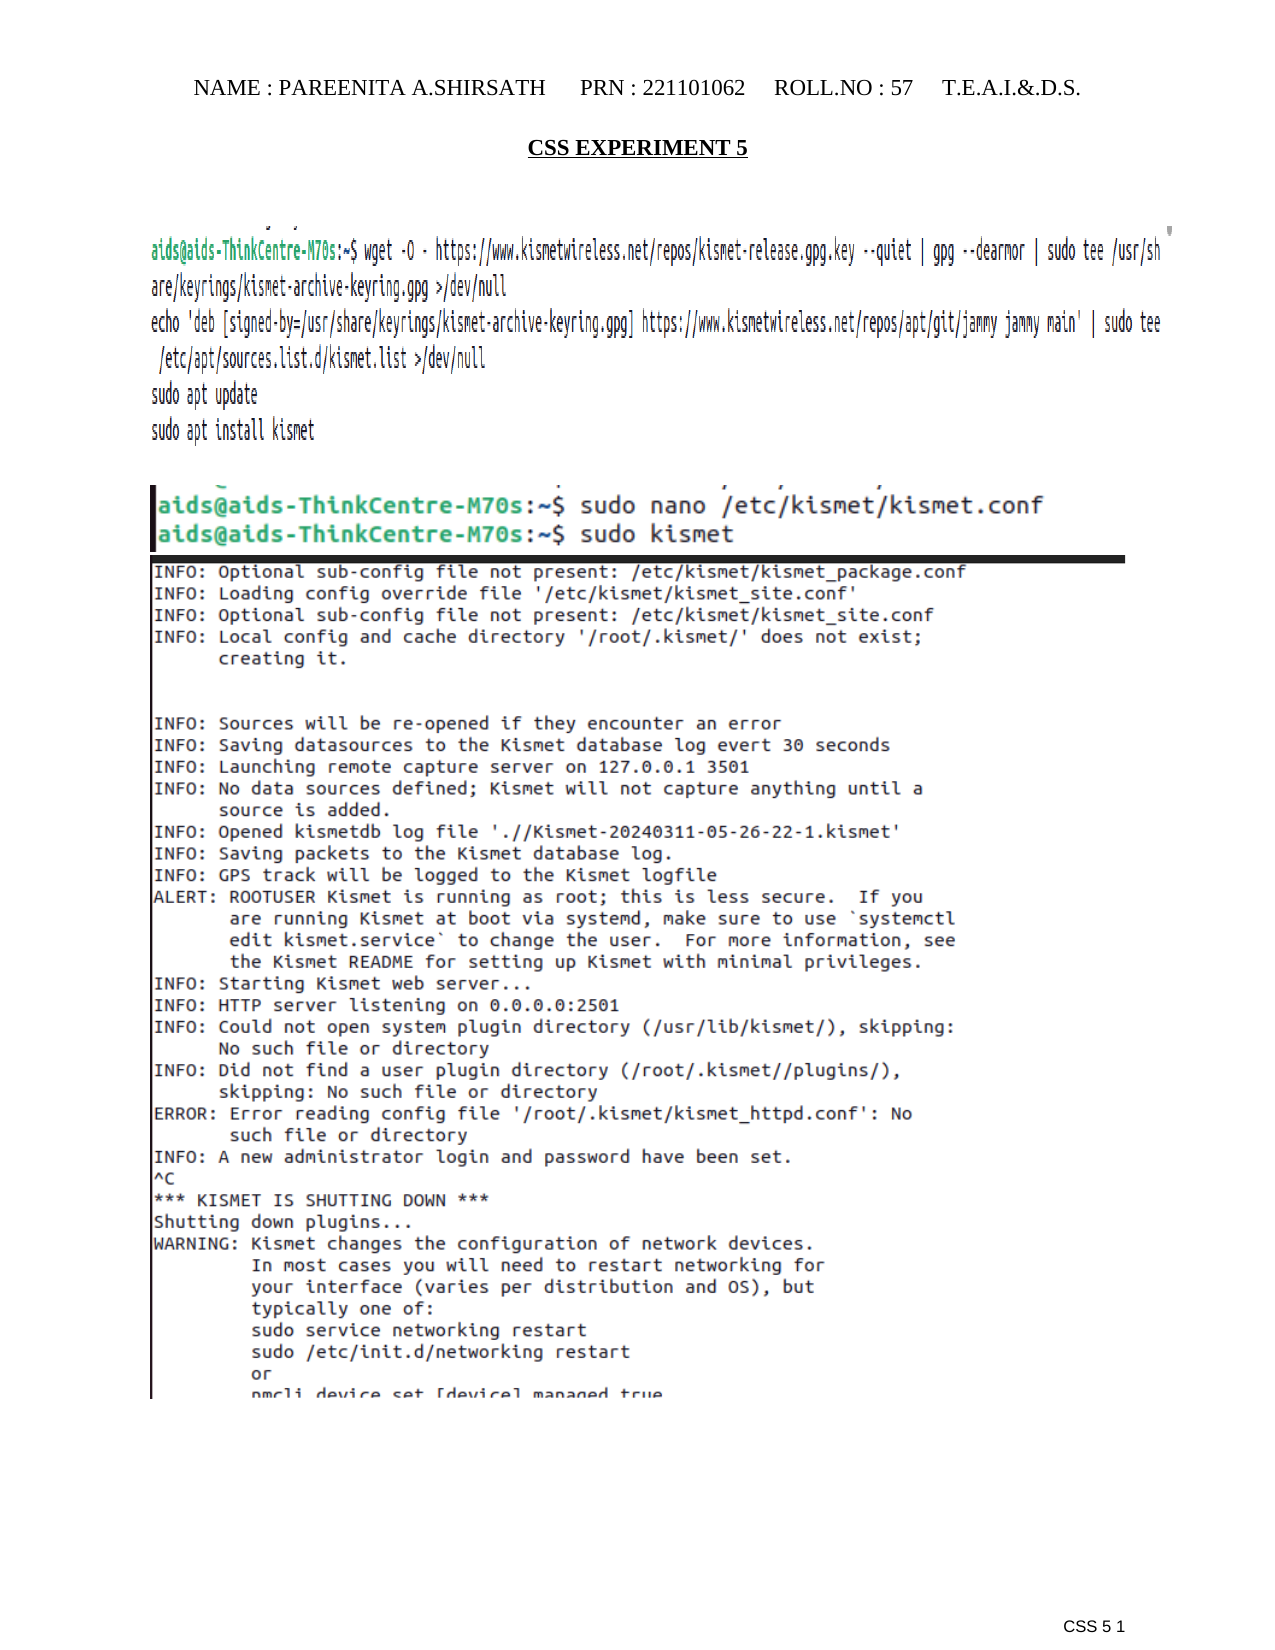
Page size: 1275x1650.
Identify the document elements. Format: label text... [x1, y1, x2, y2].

text NAME : PAREENITA A.SHIRSATH PRN : 221101062 ROLL.NO : 57 T.E.A.I.&.D.S. [150, 74, 1125, 100]
text CSS EXPERIMENT 5 [150, 134, 1125, 161]
